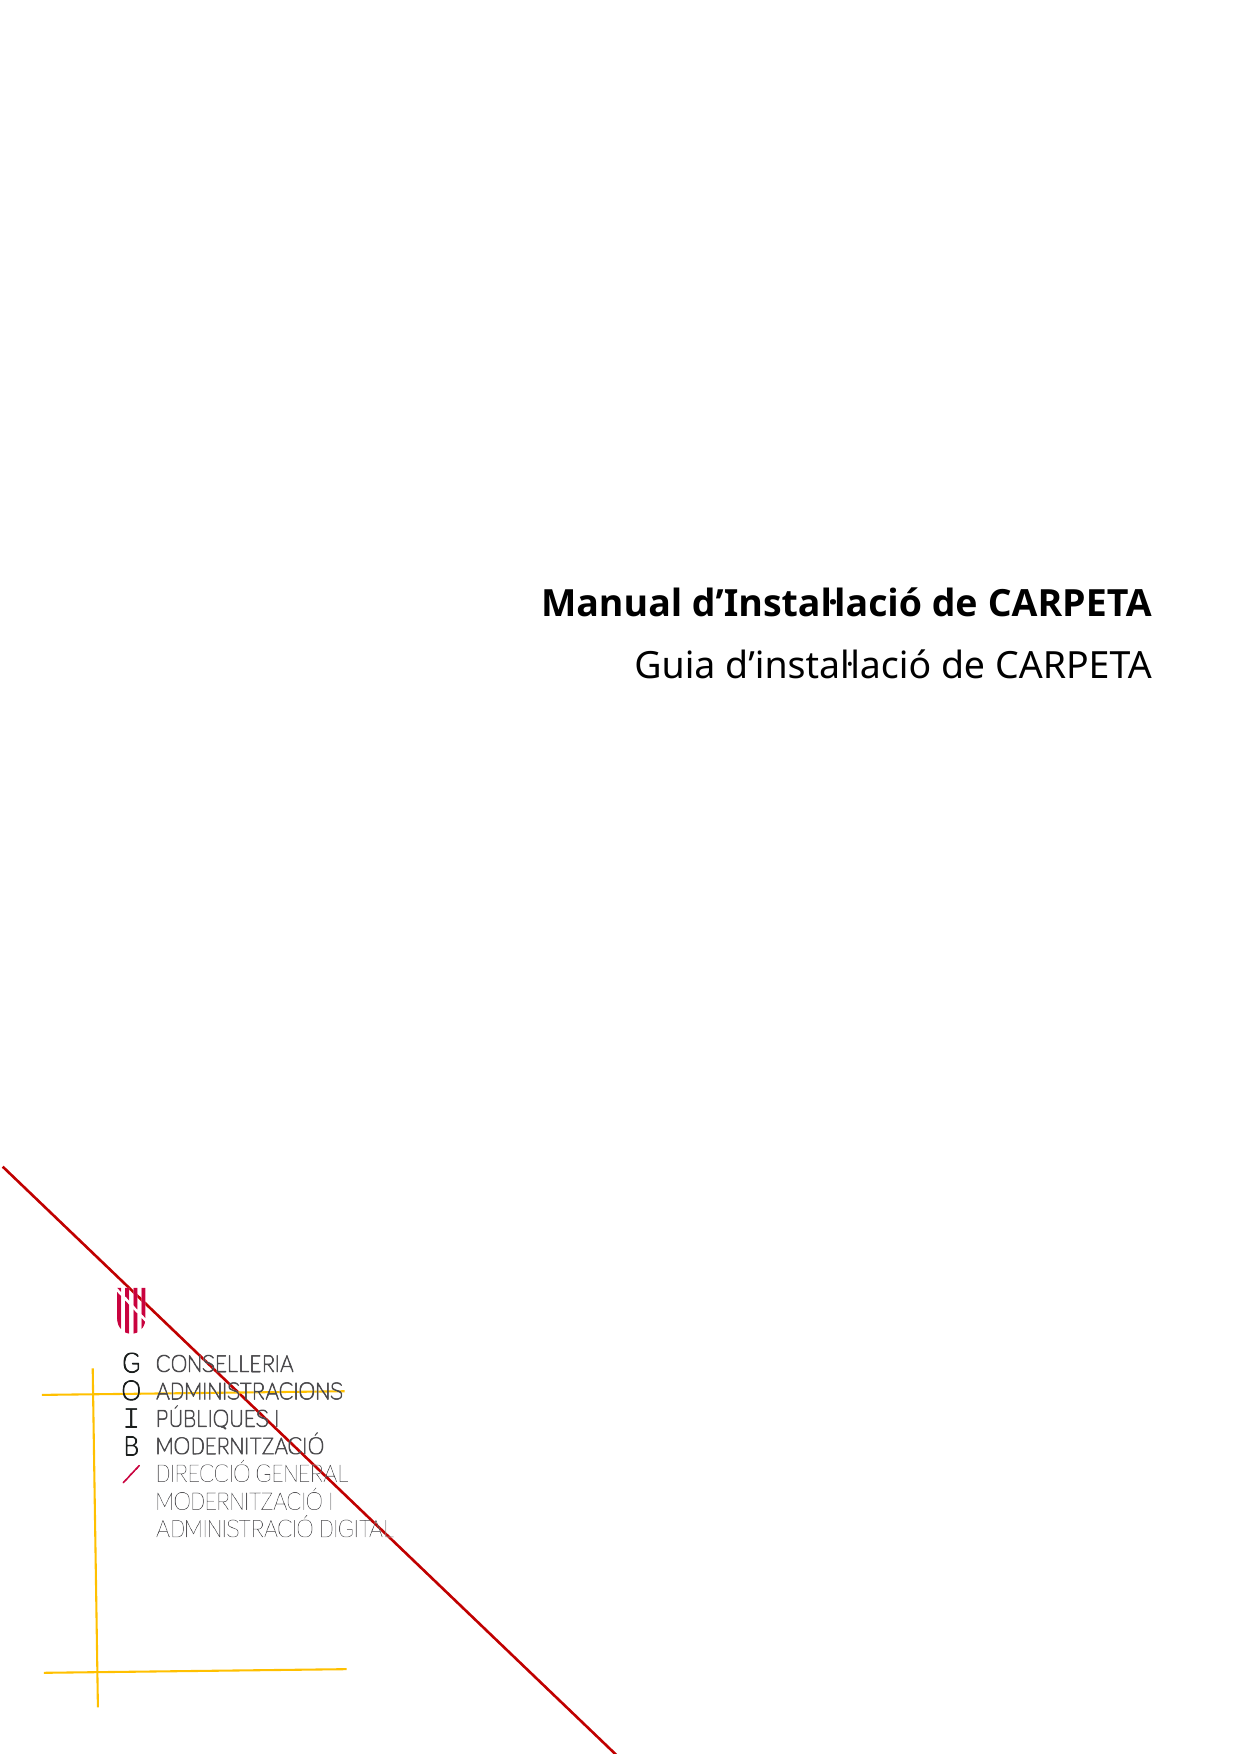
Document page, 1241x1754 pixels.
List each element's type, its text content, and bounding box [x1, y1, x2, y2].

text Guia d’instal·lació de CARPETA [266, 639, 1152, 690]
picture [82, 1250, 422, 1570]
text Manual d’Instal·lació de CARPETA [266, 576, 1152, 627]
